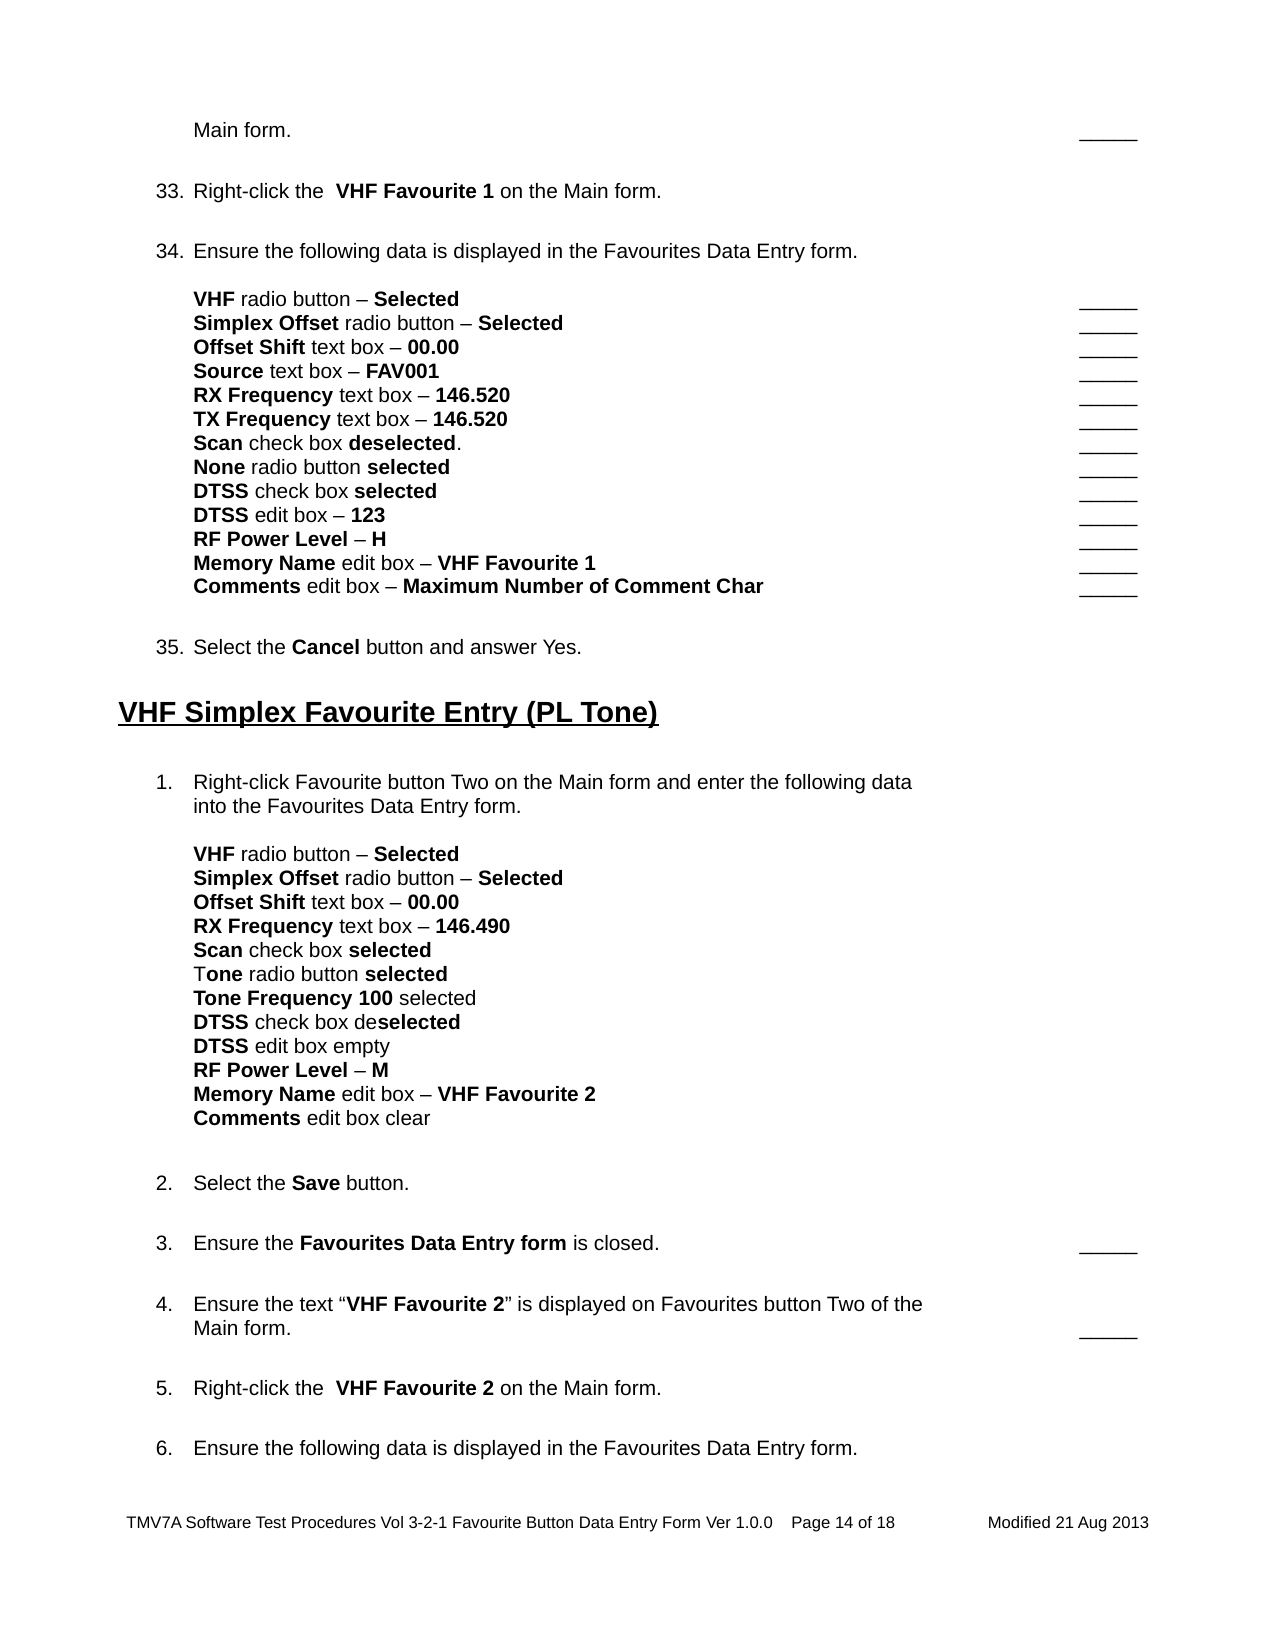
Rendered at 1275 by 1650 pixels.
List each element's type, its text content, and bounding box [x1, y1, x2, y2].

list Ensure the following data is displayed in the Favourites Data Entry form. VHF radio button – Selected _____ Simplex Offset radio button – Selected _____ Offset Shift text box – 00.00 _____ Source text box – FAV001 _____ RX Frequency text box – 146.520 _____ TX Frequency text box – 146.520 _____ Scan check box deselected. _____ None radio button selected _____ DTSS check box selected _____ DTSS edit box – 123 _____ RF Power Level – H _____ Memory Name edit box – VHF Favourite 1 _____ Comments edit box – Maximum Number of Comment Char _____ [156, 239, 1157, 622]
list Right-click Favourite button Two on the Main form and enter the following data into the Favourites Data Entry form. VHF radio button – Selected Simplex Offset radio button – Selected Offset Shift text box – 00.00 RX Frequency text box – 146.490 Scan check box selected Tone radio button selected Tone Frequency 100 selected DTSS check box deselected DTSS edit box empty RF Power Level – M Memory Name edit box – VHF Favourite 2 Comments edit box clear [156, 770, 1157, 1158]
list Main form. _____ [156, 118, 1157, 166]
list Select the Save button. [156, 1171, 1157, 1218]
list Ensure the Favourites Data Entry form is closed. _____ [156, 1231, 1157, 1279]
text VHF Simplex Favourite Entry (PL Tone) [118, 695, 1157, 757]
list Right-click the VHF Favourite 1 on the Main form. [156, 178, 1157, 226]
list Select the Cancel button and answer Yes. [156, 635, 1157, 683]
list Right-click the VHF Favourite 2 on the Main form. [156, 1376, 1157, 1424]
list Ensure the following data is displayed in the Favourites Data Entry form. [156, 1436, 1157, 1460]
list Ensure the text “VHF Favourite 2” is displayed on Favourites button Two of the Main form. _____ [156, 1291, 1157, 1363]
